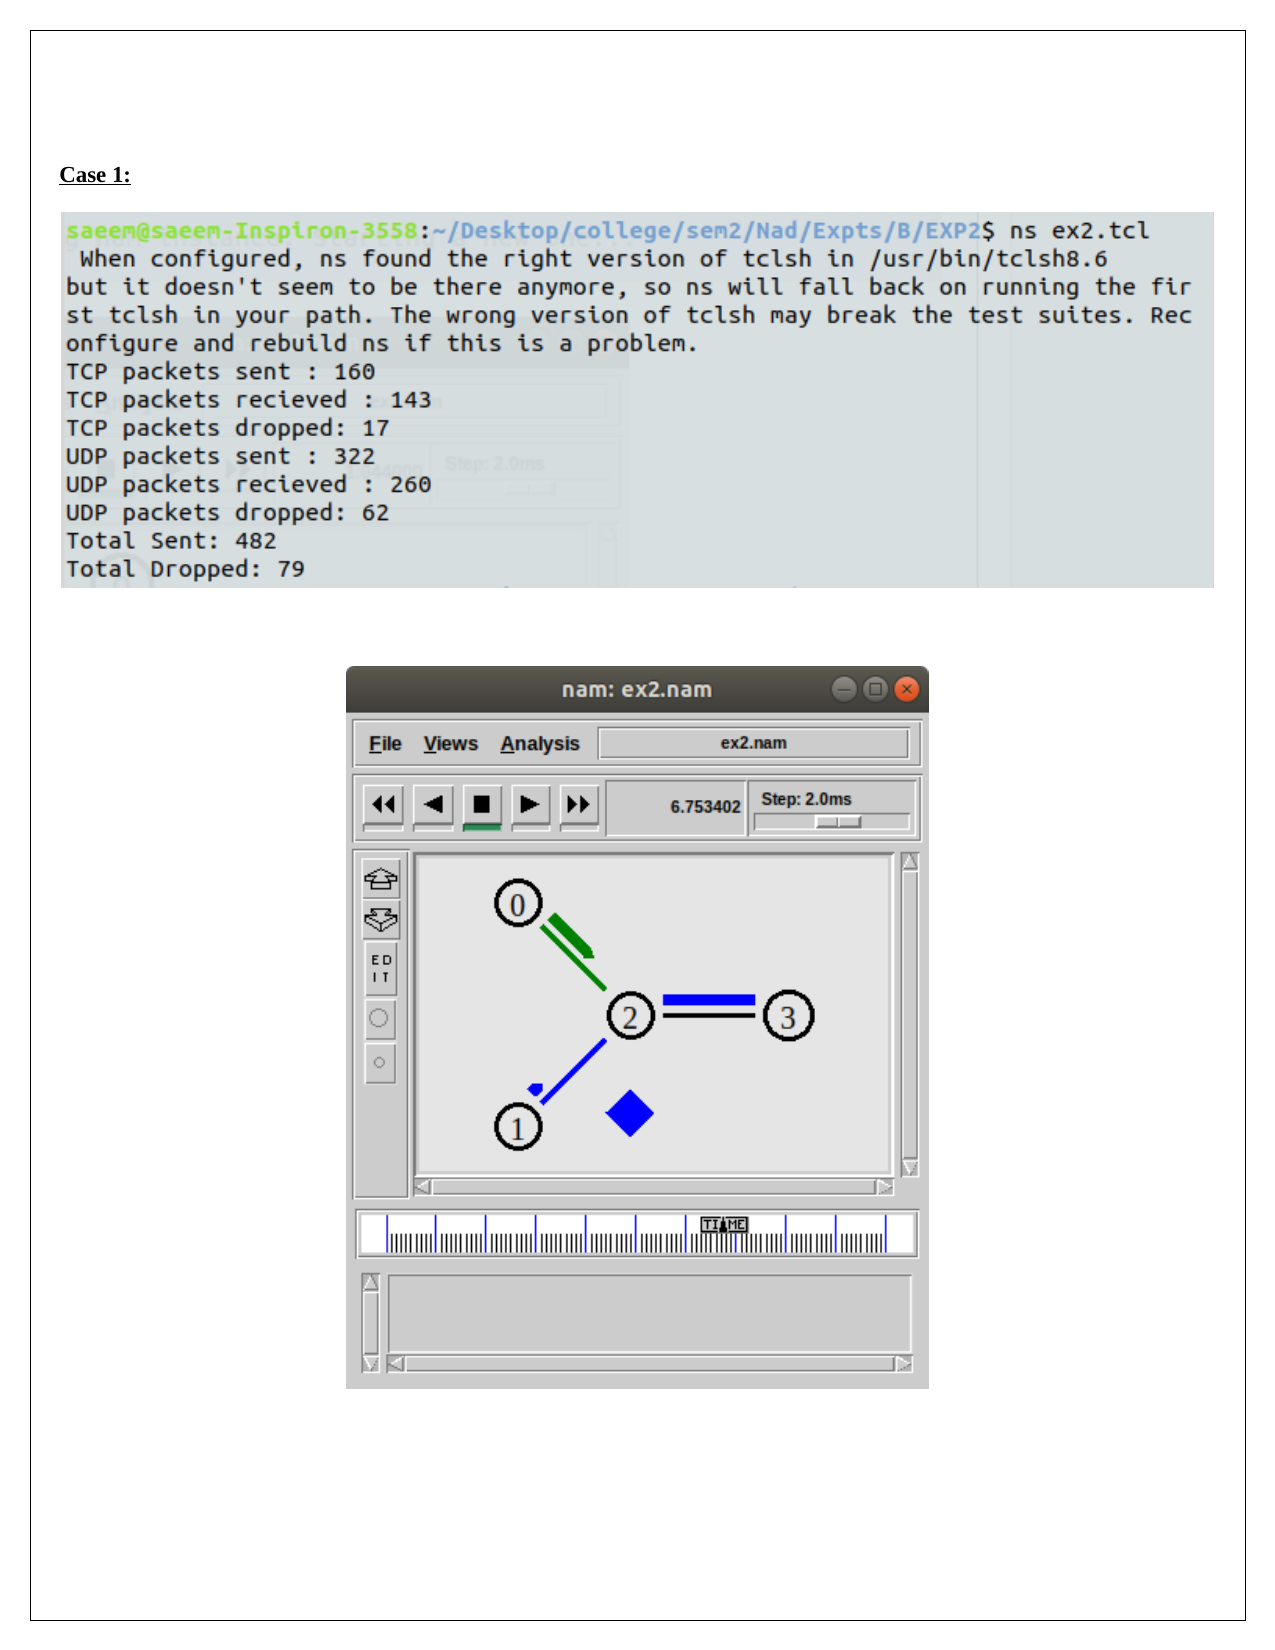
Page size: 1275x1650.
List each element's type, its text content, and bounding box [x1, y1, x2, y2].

text Case 1: [59, 161, 1216, 187]
picture [61, 212, 1214, 588]
picture [346, 666, 929, 1389]
